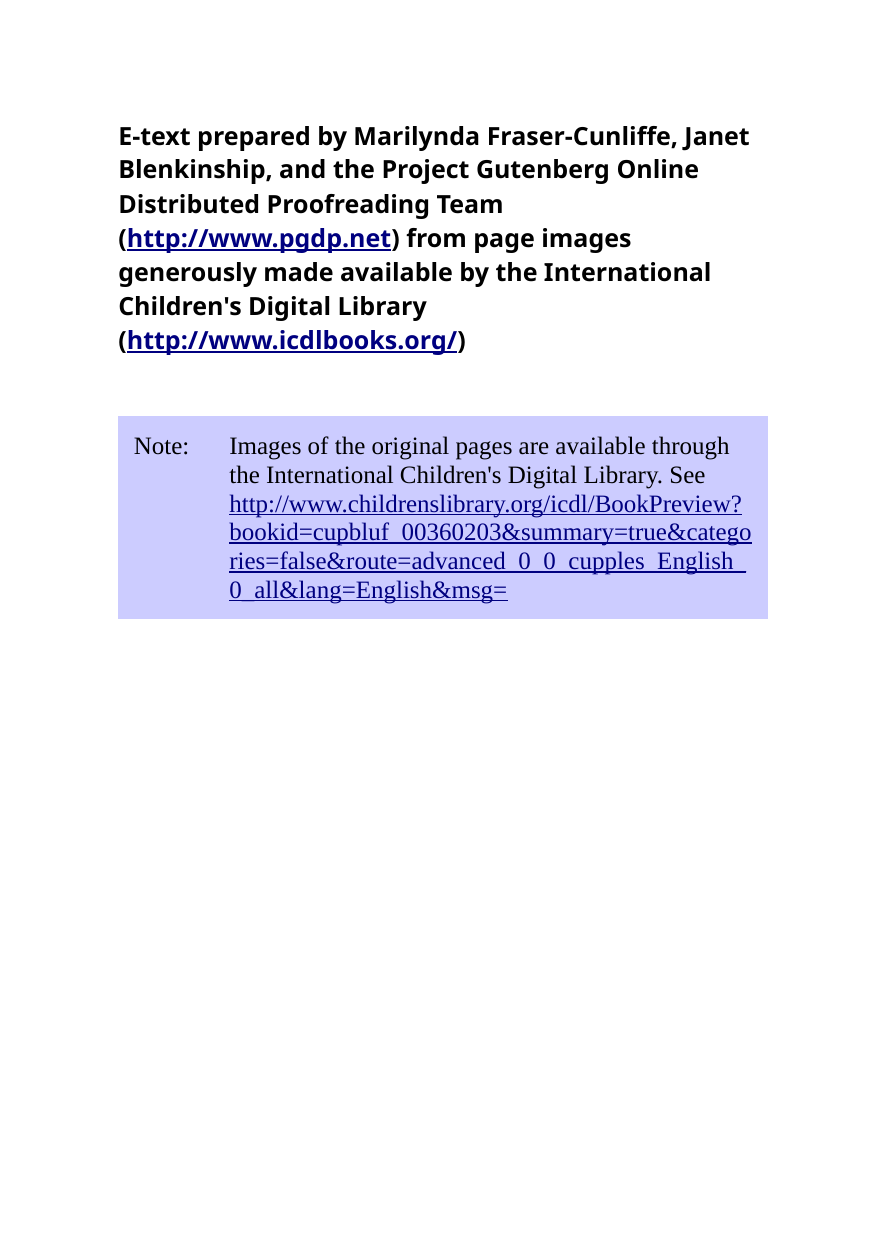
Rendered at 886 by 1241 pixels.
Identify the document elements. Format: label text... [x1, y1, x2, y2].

table_header Note: [118, 416, 213, 619]
table_header Images of the original pages are available through the International Children's Digital Library. See http://www.childrenslibrary.org/icdl/BookPreview?bookid=cupbluf_00360203&summary=true&categories=false&route=advanced_0_0_cupples_English_0_all&lang=English&msg= [214, 416, 768, 619]
text E-text prepared by Marilynda Fraser-Cunliffe, Janet Blenkinship, and the Project Gutenberg Online Distributed Proofreading Team (http://www.pgdp.net) from page images generously made available by the International Children's Digital Library (http://www.icdlbooks.org/) [118, 118, 768, 357]
